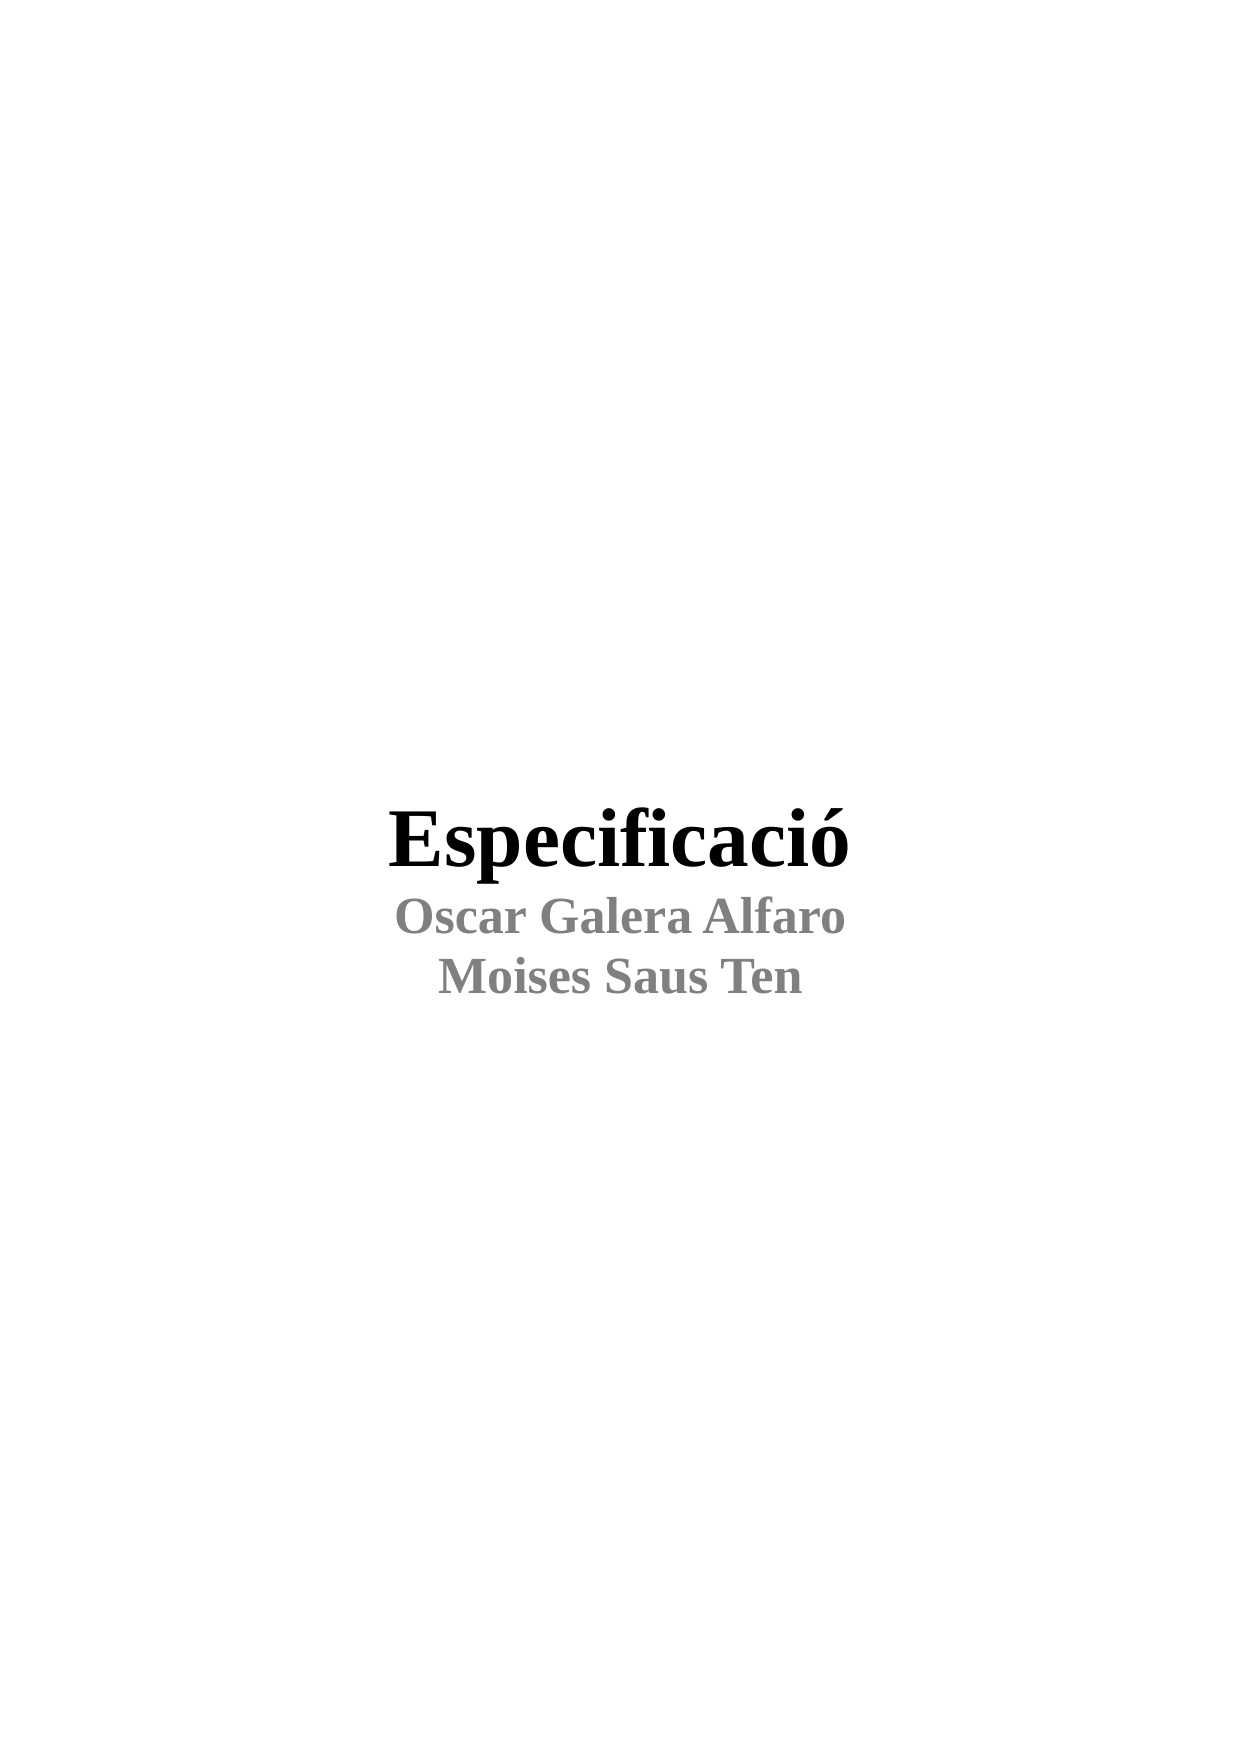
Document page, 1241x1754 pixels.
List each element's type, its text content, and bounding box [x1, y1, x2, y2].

text Moises Saus Ten [118, 945, 1122, 1004]
text Especificació [118, 789, 1122, 885]
text Oscar Galera Alfaro [118, 885, 1122, 945]
